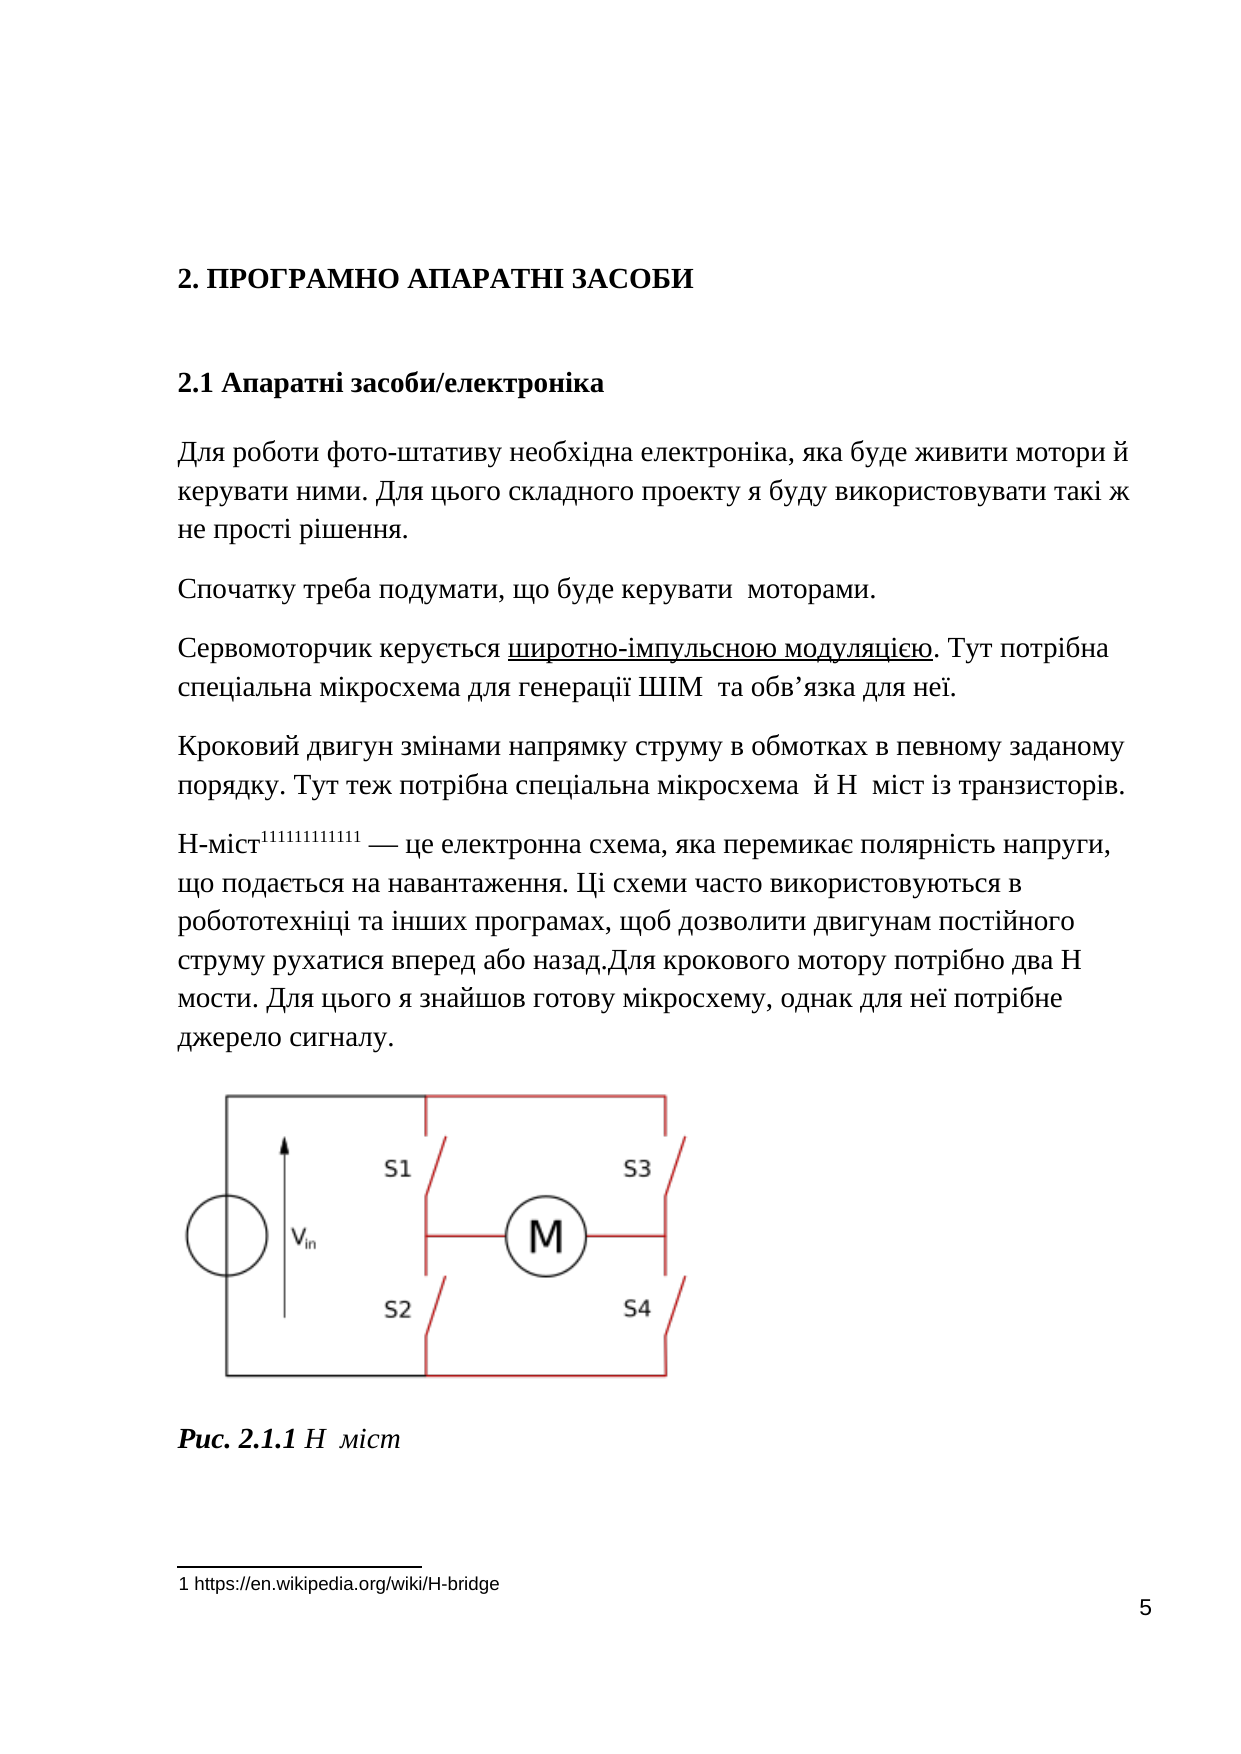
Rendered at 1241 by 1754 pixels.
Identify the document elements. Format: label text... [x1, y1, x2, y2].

text Рис. 2.1.1 H міст [177, 1421, 1152, 1454]
picture [177, 1078, 696, 1397]
text Кроковий двигун змінами напрямку струму в обмотках в певному заданому порядку. Тут теж потрібна спеціальна мікросхема й H міст із транзисторів. [177, 728, 1152, 800]
text 2.1 Апаратні засоби/електроніка [177, 365, 1152, 398]
text Спочатку треба подумати, що буде керувати моторами. [177, 571, 1152, 604]
text Для роботи фото-штативу необхідна електроніка, яка буде живити мотори й керувати ними. Для цього складного проекту я буду використовувати такі ж не прості рішення. [177, 434, 1152, 545]
text Сервомоторчик керується широтно-імпульсною модуляцією. Тут потрібна спеціальна мікросхема для генерації ШІМ та обв’язка для неї. [177, 630, 1152, 702]
text 2. ПРОГРАМНО АПАРАТНІ ЗАСОБИ [177, 262, 1152, 295]
text Н-міст11111111111 — це електронна схема, яка перемикає полярність напруги, що подається на навантаження. Ці схеми часто використовуються в робототехніці та інших програмах, щоб дозволити двигунам постійного струму рухатися вперед або назад.Для крокового мотору потрібно два H мости. Для цього я знайшов готову мікросхему, однак для неї потрібне джерело сигналу. [177, 826, 1152, 1052]
text https://en.wikipedia.org/wiki/H-bridge [178, 1573, 1152, 1594]
